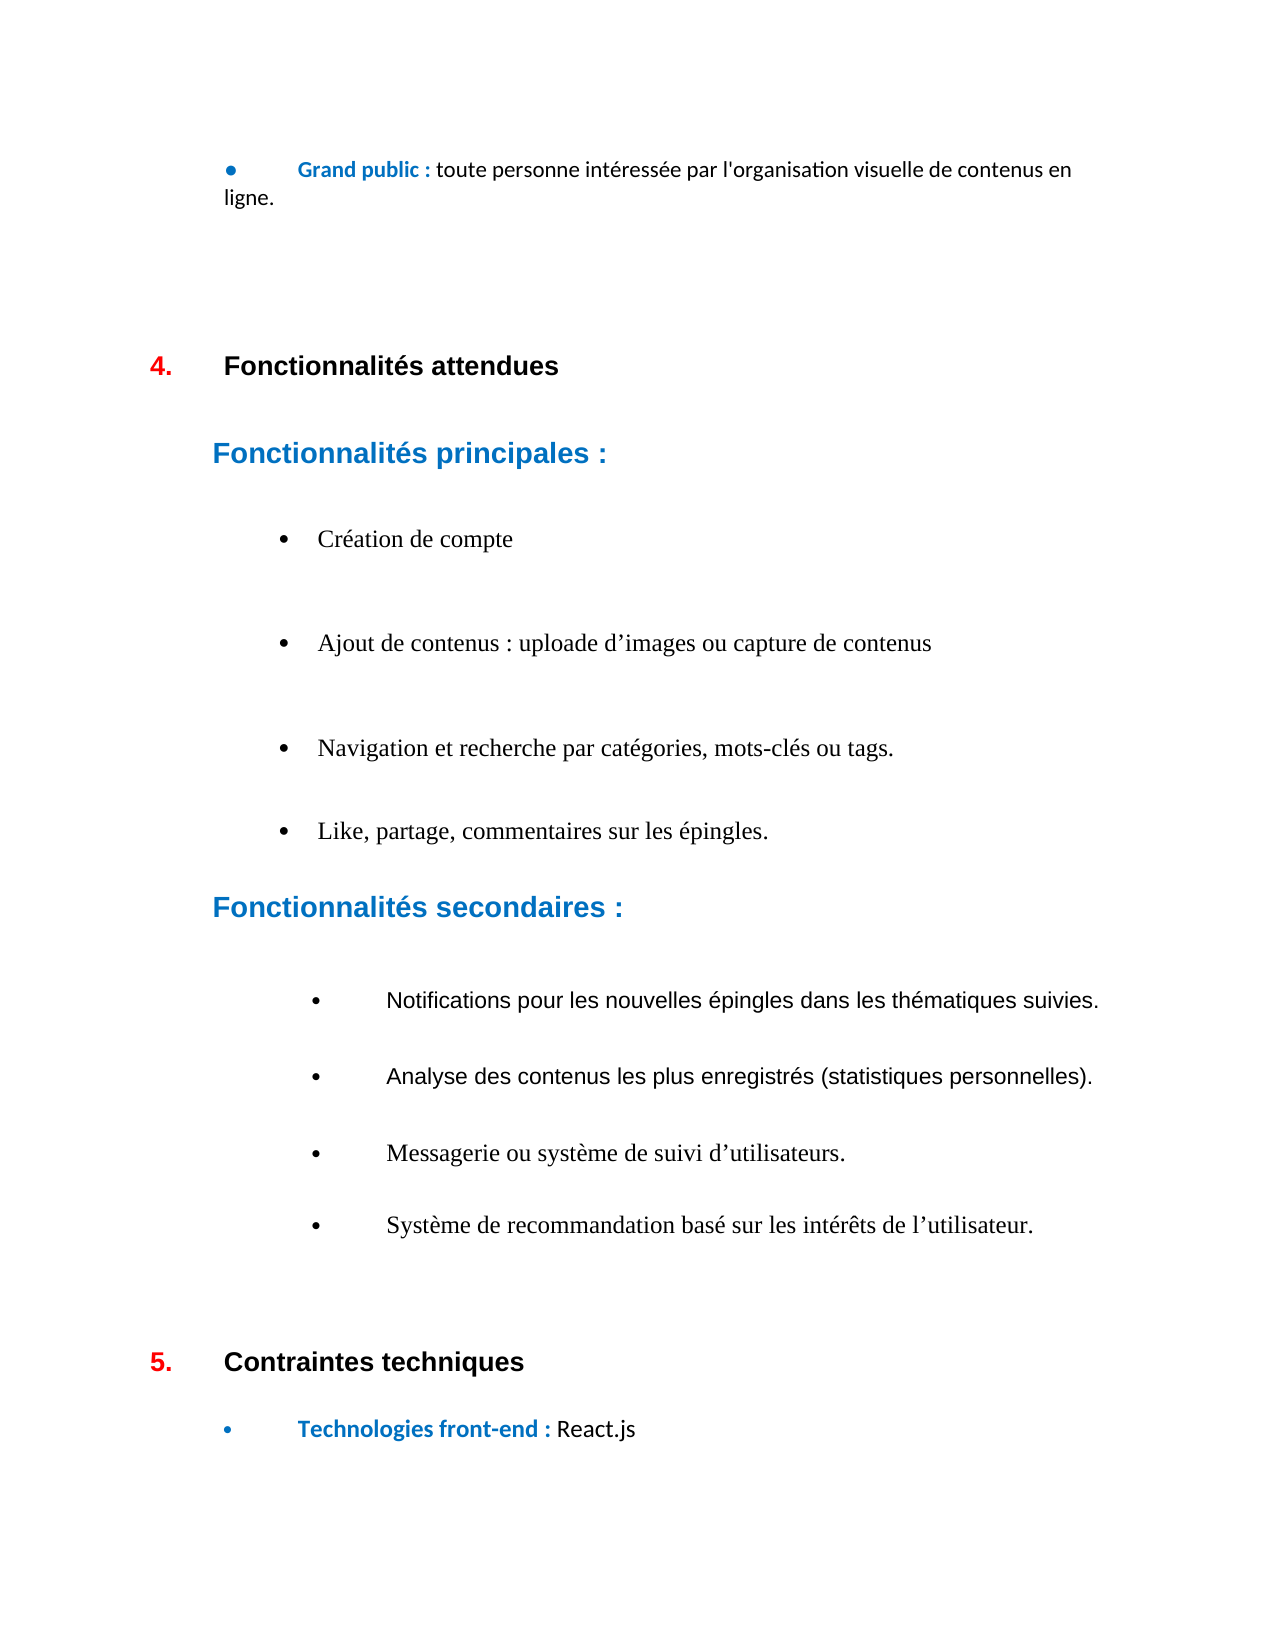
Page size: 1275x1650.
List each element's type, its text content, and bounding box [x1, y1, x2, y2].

list Création de compte [280, 524, 1102, 552]
list Système de recommandation basé sur les intérêts de l’utilisateur. [312, 1210, 1102, 1239]
list Navigation et recherche par catégories, mots-clés ou tags. [280, 733, 1102, 762]
list Analyse des contenus les plus enregistrés (statistiques personnelles). [312, 1063, 1102, 1089]
text Fonctionnalités secondaires : [212, 889, 1102, 923]
subtitle Fonctionnalités attendues [150, 350, 1102, 381]
subtitle Contraintes techniques [150, 1346, 1102, 1377]
list Like, partage, commentaires sur les épingles. [280, 816, 1102, 845]
list Messagerie ou système de suivi d’utilisateurs. [312, 1138, 1102, 1167]
list Notifications pour les nouvelles épingles dans les thématiques suivies. [312, 987, 1102, 1013]
text Fonctionnalités principales : [212, 436, 1102, 469]
list Technologies front-end : React.js [224, 1413, 1102, 1443]
list Ajout de contenus : uploade d’images ou capture de contenus [280, 628, 1102, 657]
list Grand public : toute personne intéressée par l'organisation visuelle de contenus en ligne. [224, 155, 1102, 211]
